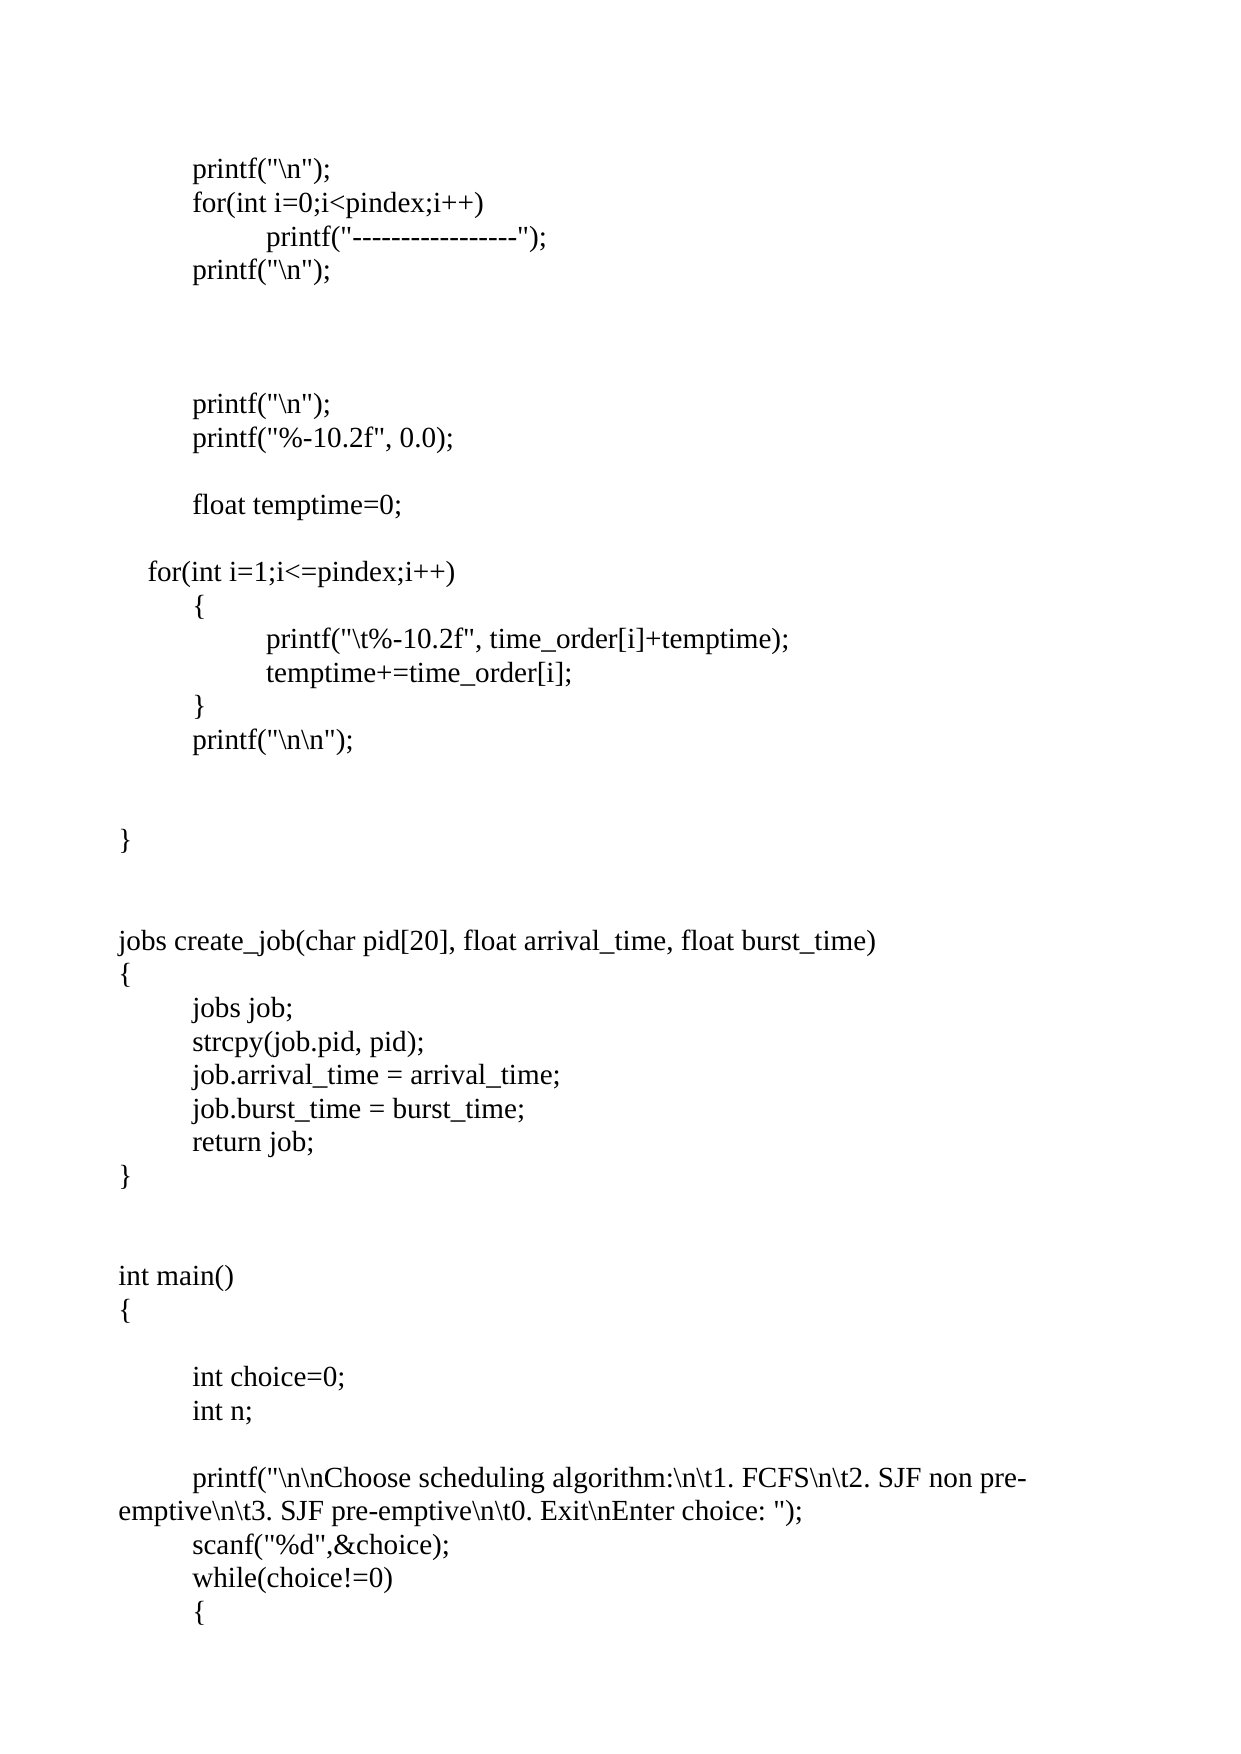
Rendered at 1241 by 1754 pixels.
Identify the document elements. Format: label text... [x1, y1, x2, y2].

text printf("-----------------"); [118, 219, 1122, 252]
text { [118, 588, 1122, 621]
text strcpy(job.pid, pid); [118, 1024, 1122, 1057]
text scanf("%d",&choice); [118, 1527, 1122, 1560]
text printf("\n\n"); [118, 722, 1122, 755]
text } [118, 1158, 1122, 1191]
text temptime+=time_order[i]; [118, 655, 1122, 688]
text } [118, 822, 1122, 856]
text printf("\n"); [118, 252, 1122, 286]
text { [118, 957, 1122, 990]
text int choice=0; [118, 1359, 1122, 1393]
text printf("\t%-10.2f", time_order[i]+temptime); [118, 621, 1122, 655]
text printf("\n\nChoose scheduling algorithm:\n\t1. FCFS\n\t2. SJF non pre-emptive\n\t3. SJF pre-emptive\n\t0. Exit\nEnter choice: "); [118, 1460, 1122, 1527]
text { [118, 1594, 1122, 1627]
text int n; [118, 1393, 1122, 1426]
text job.burst_time = burst_time; [118, 1091, 1122, 1124]
text float temptime=0; [118, 487, 1122, 521]
text for(int i=0;i<pindex;i++) [118, 185, 1122, 219]
text printf("\n"); [118, 152, 1122, 185]
text jobs create_job(char pid[20], float arrival_time, float burst_time) [118, 923, 1122, 957]
text for(int i=1;i<=pindex;i++) [118, 554, 1122, 588]
text int main() [118, 1258, 1122, 1292]
text return job; [118, 1124, 1122, 1158]
text jobs job; [118, 990, 1122, 1024]
text printf("%-10.2f", 0.0); [118, 420, 1122, 453]
text printf("\n"); [118, 386, 1122, 420]
text } [118, 688, 1122, 722]
text job.arrival_time = arrival_time; [118, 1057, 1122, 1091]
text while(choice!=0) [118, 1560, 1122, 1594]
text { [118, 1292, 1122, 1326]
